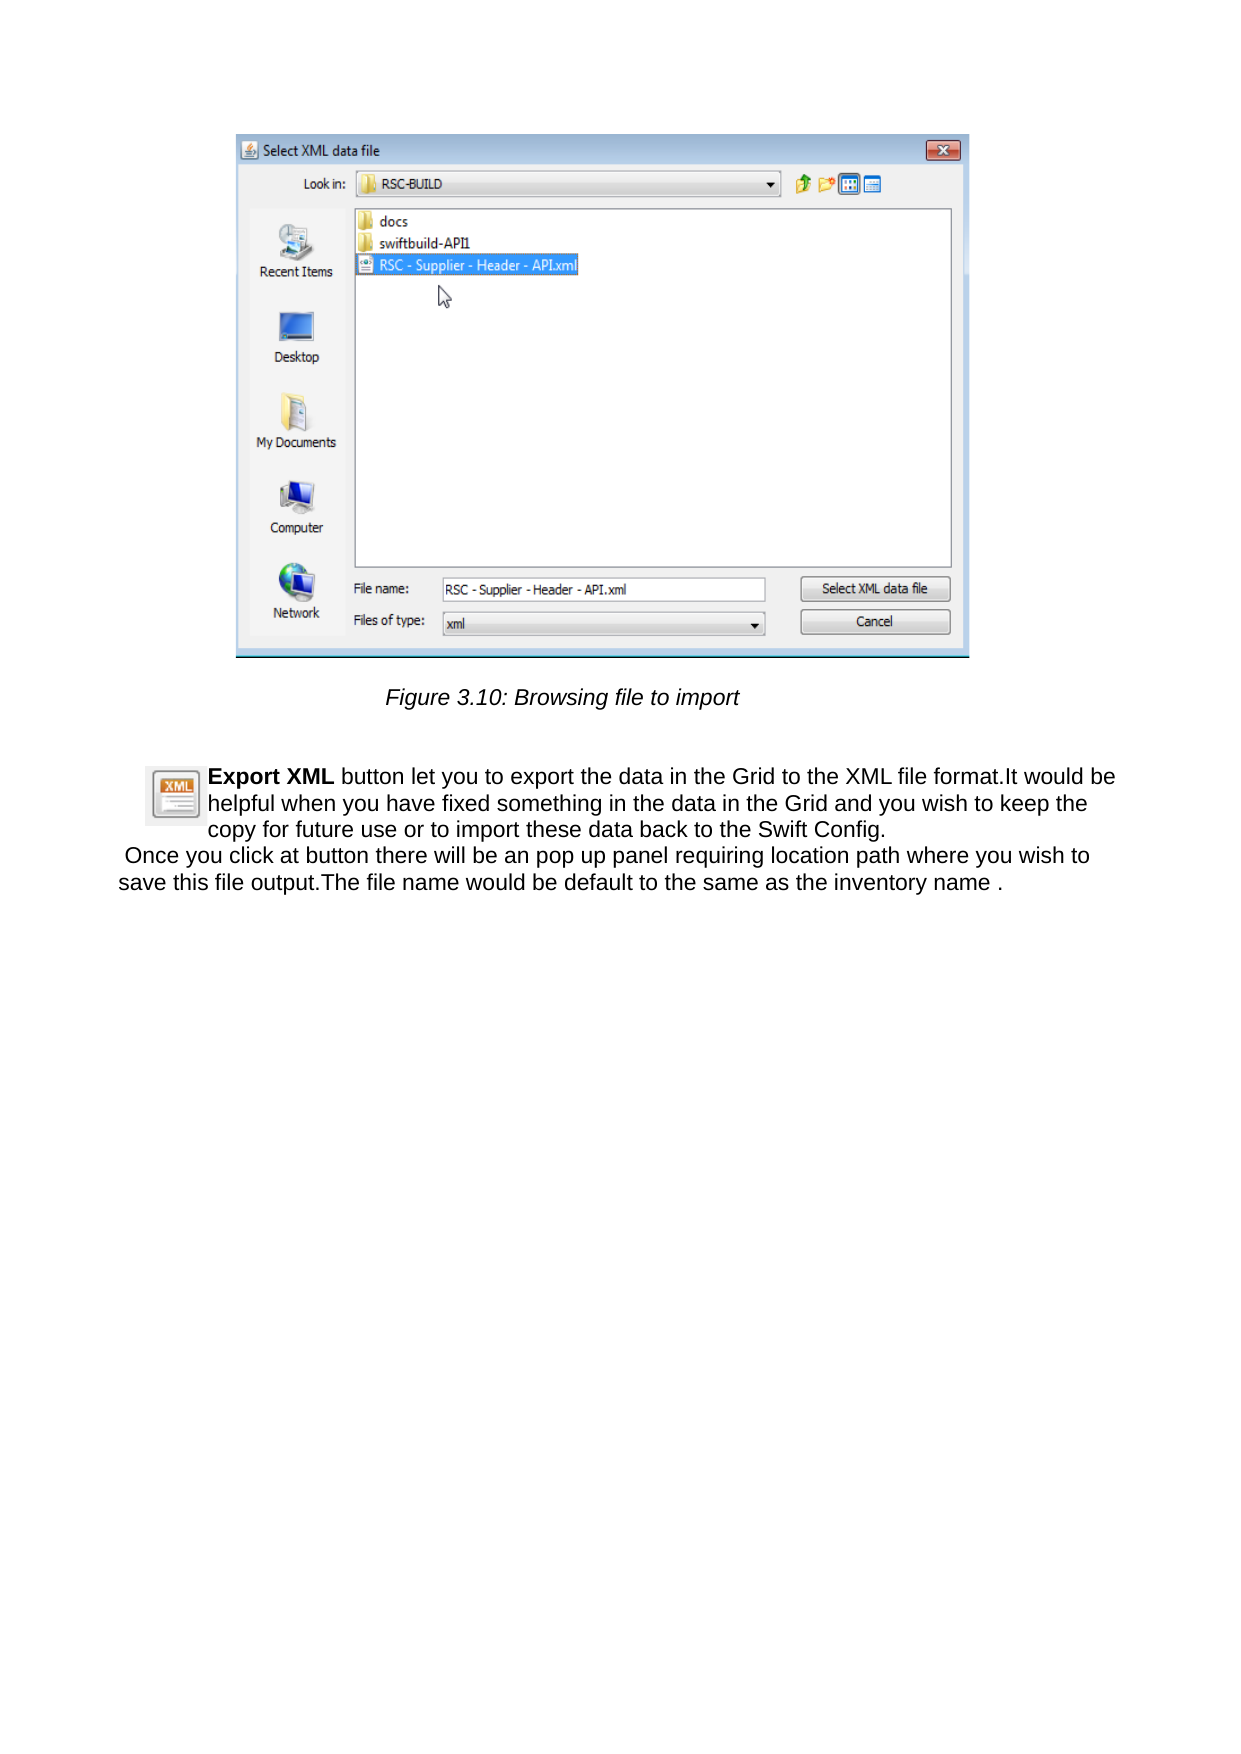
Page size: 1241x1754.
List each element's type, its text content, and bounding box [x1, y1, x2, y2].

picture [235, 134, 970, 658]
picture [145, 766, 208, 826]
text Figure 3.10: Browsing file to import [118, 684, 1122, 711]
text Once you click at button there will be an pop up panel requiring location path where you wish to save this file output.The file name would be default to the same as the inventory name . [118, 842, 1122, 895]
text Export XML button let you to export the data in the Grid to the XML file format.It would be helpful when you have fixed something in the data in the Grid and you wish to keep the copy for future use or to import these data back to the Swift Config. [118, 763, 1122, 842]
